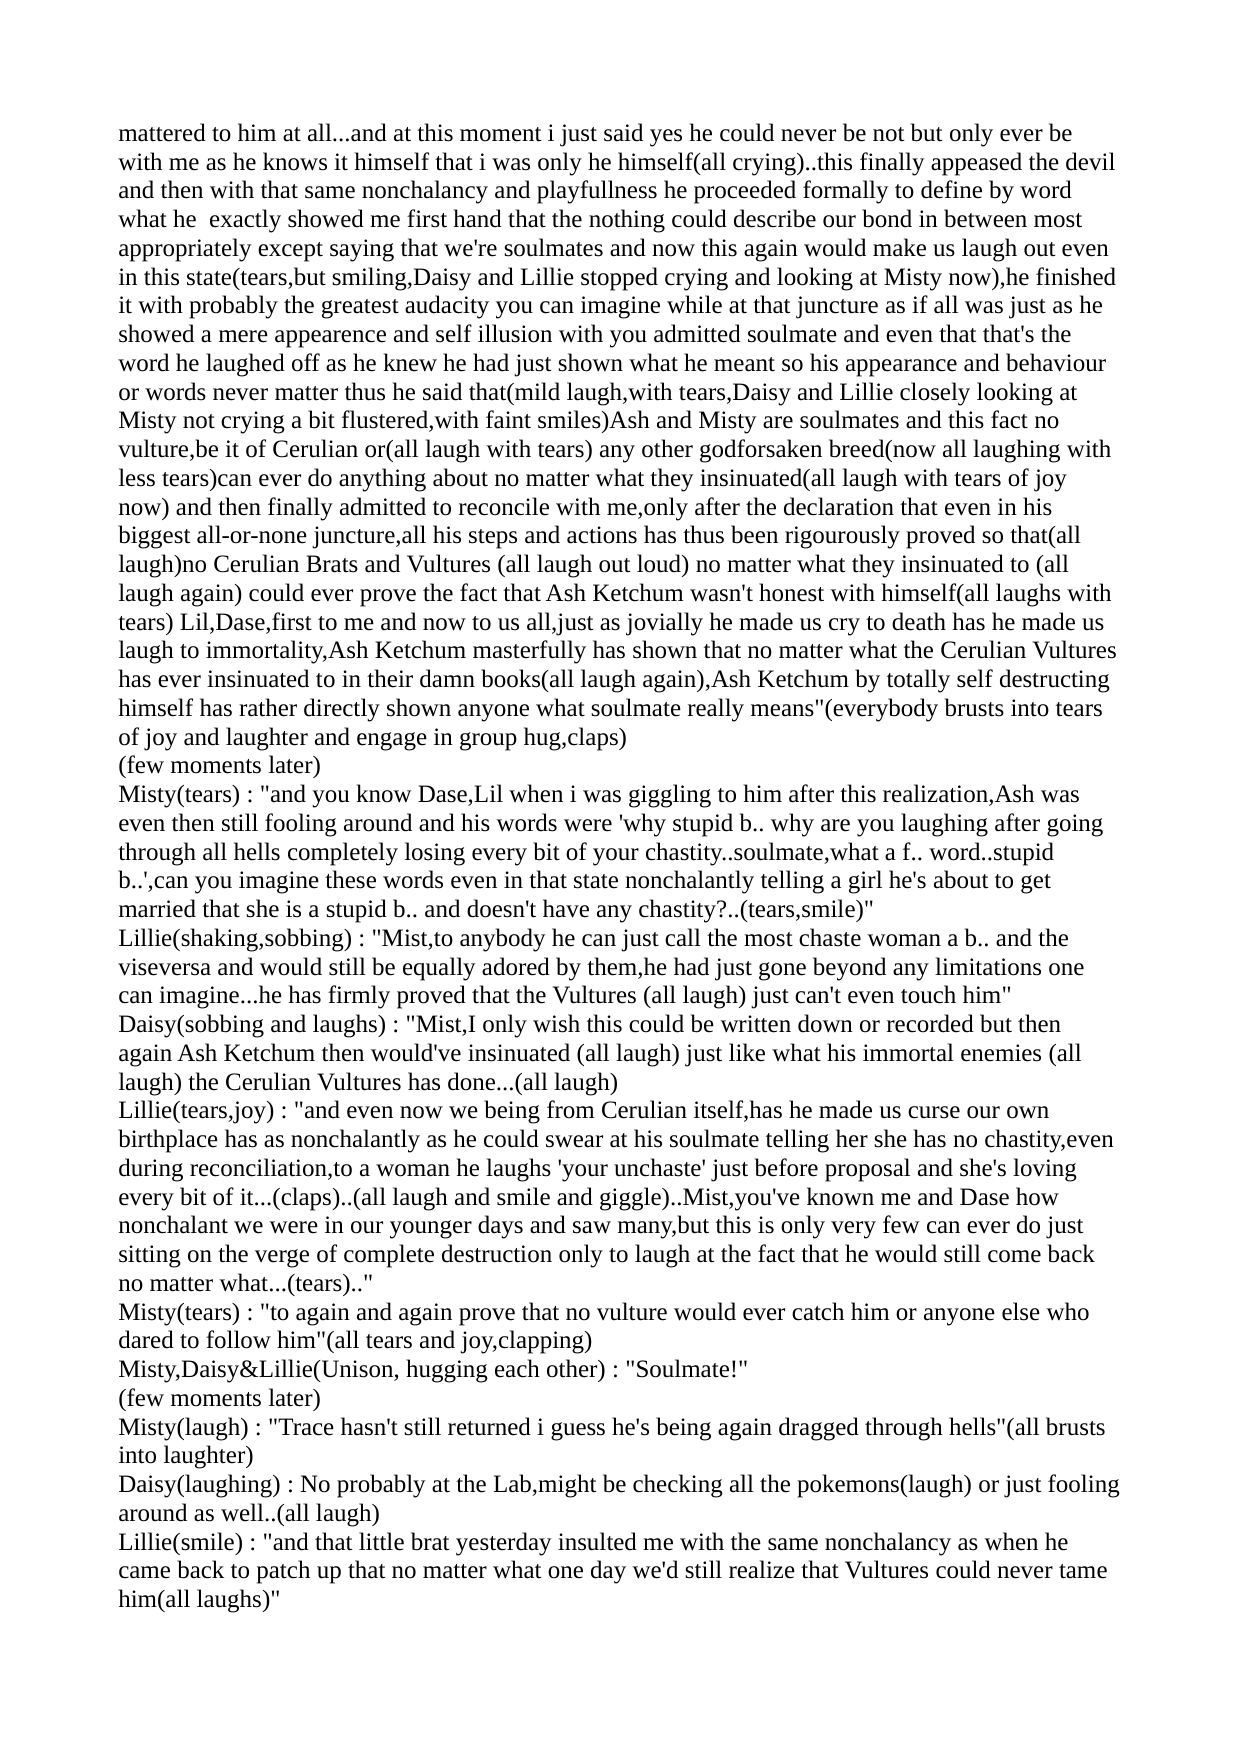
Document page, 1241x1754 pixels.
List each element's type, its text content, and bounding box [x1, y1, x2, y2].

text (few moments later) [118, 1383, 1122, 1412]
text Misty,Daisy&Lillie(Unison, hugging each other) : "Soulmate!" [118, 1354, 1122, 1383]
text Daisy(sobbing and laughs) : "Mist,I only wish this could be written down or recorded but then [118, 1009, 1122, 1038]
text (few moments later) [118, 751, 1122, 779]
text Lillie(smile) : "and that little brat yesterday insulted me with the same nonchalancy as when he came back to patch up that no matter what one day we'd still realize that Vultures could never tame him(all laughs)" [118, 1527, 1122, 1613]
text Lillie(shaking,sobbing) : "Mist,to anybody he can just call the most chaste woman a b.. and the viseversa and would still be equally adored by them,he had just gone beyond any limitations one can imagine...he has firmly proved that the Vultures (all laugh) just can't even touch him" [118, 923, 1122, 1009]
text Lillie(tears,joy) : "and even now we being from Cerulian itself,has he made us curse our own birthplace has as nonchalantly as he could swear at his soulmate telling her she has no chastity,even during reconciliation,to a woman he laughs 'your unchaste' just before proposal and she's loving every bit of it...(claps)..(all laugh and smile and giggle)..Mist,you've known me and Dase how nonchalant we were in our younger days and saw many,but this is only very few can ever do just sitting on the verge of complete destruction only to laugh at the fact that he would still come back no matter what...(tears).." [118, 1096, 1122, 1297]
text again Ash Ketchum then would've insinuated (all laugh) just like what his immortal enemies (all laugh) the Cerulian Vultures has done...(all laugh) [118, 1038, 1122, 1096]
text Daisy(laughing) : No probably at the Lab,might be checking all the pokemons(laugh) or just fooling around as well..(all laugh) [118, 1469, 1122, 1527]
text Misty(tears) : "to again and again prove that no vulture would ever catch him or anyone else who dared to follow him"(all tears and joy,clapping) [118, 1297, 1122, 1354]
text Misty(laugh) : "Trace hasn't still returned i guess he's being again dragged through hells"(all brusts into laughter) [118, 1412, 1122, 1469]
text mattered to him at all...and at this moment i just said yes he could never be not but only ever be with me as he knows it himself that i was only he himself(all crying)..this finally appeased the devil and then with that same nonchalancy and playfullness he proceeded formally to define by word what he exactly showed me first hand that the nothing could describe our bond in between most appropriately except saying that we're soulmates and now this again would make us laugh out even in this state(tears,but smiling,Daisy and Lillie stopped crying and looking at Misty now),he finished it with probably the greatest audacity you can imagine while at that juncture as if all was just as he showed a mere appearence and self illusion with you admitted soulmate and even that that's the word he laughed off as he knew he had just shown what he meant so his appearance and behaviour or words never matter thus he said that(mild laugh,with tears,Daisy and Lillie closely looking at Misty not crying a bit flustered,with faint smiles)Ash and Misty are soulmates and this fact no vulture,be it of Cerulian or(all laugh with tears) any other godforsaken breed(now all laughing with less tears)can ever do anything about no matter what they insinuated(all laugh with tears of joy now) and then finally admitted to reconcile with me,only after the declaration that even in his biggest all-or-none juncture,all his steps and actions has thus been rigourously proved so that(all laugh)no Cerulian Brats and Vultures (all laugh out loud) no matter what they insinuated to (all laugh again) could ever prove the fact that Ash Ketchum wasn't honest with himself(all laughs with tears) Lil,Dase,first to me and now to us all,just as jovially he made us cry to death has he made us laugh to immortality,Ash Ketchum masterfully has shown that no matter what the Cerulian Vultures has ever insinuated to in their damn books(all laugh again),Ash Ketchum by totally self destructing himself has rather directly shown anyone what soulmate really means"(everybody brusts into tears of joy and laughter and engage in group hug,claps) [118, 118, 1122, 751]
text Misty(tears) : "and you know Dase,Lil when i was giggling to him after this realization,Ash was even then still fooling around and his words were 'why stupid b.. why are you laughing after going through all hells completely losing every bit of your chastity..soulmate,what a f.. word..stupid b..',can you imagine these words even in that state nonchalantly telling a girl he's about to get married that she is a stupid b.. and doesn't have any chastity?..(tears,smile)" [118, 779, 1122, 923]
